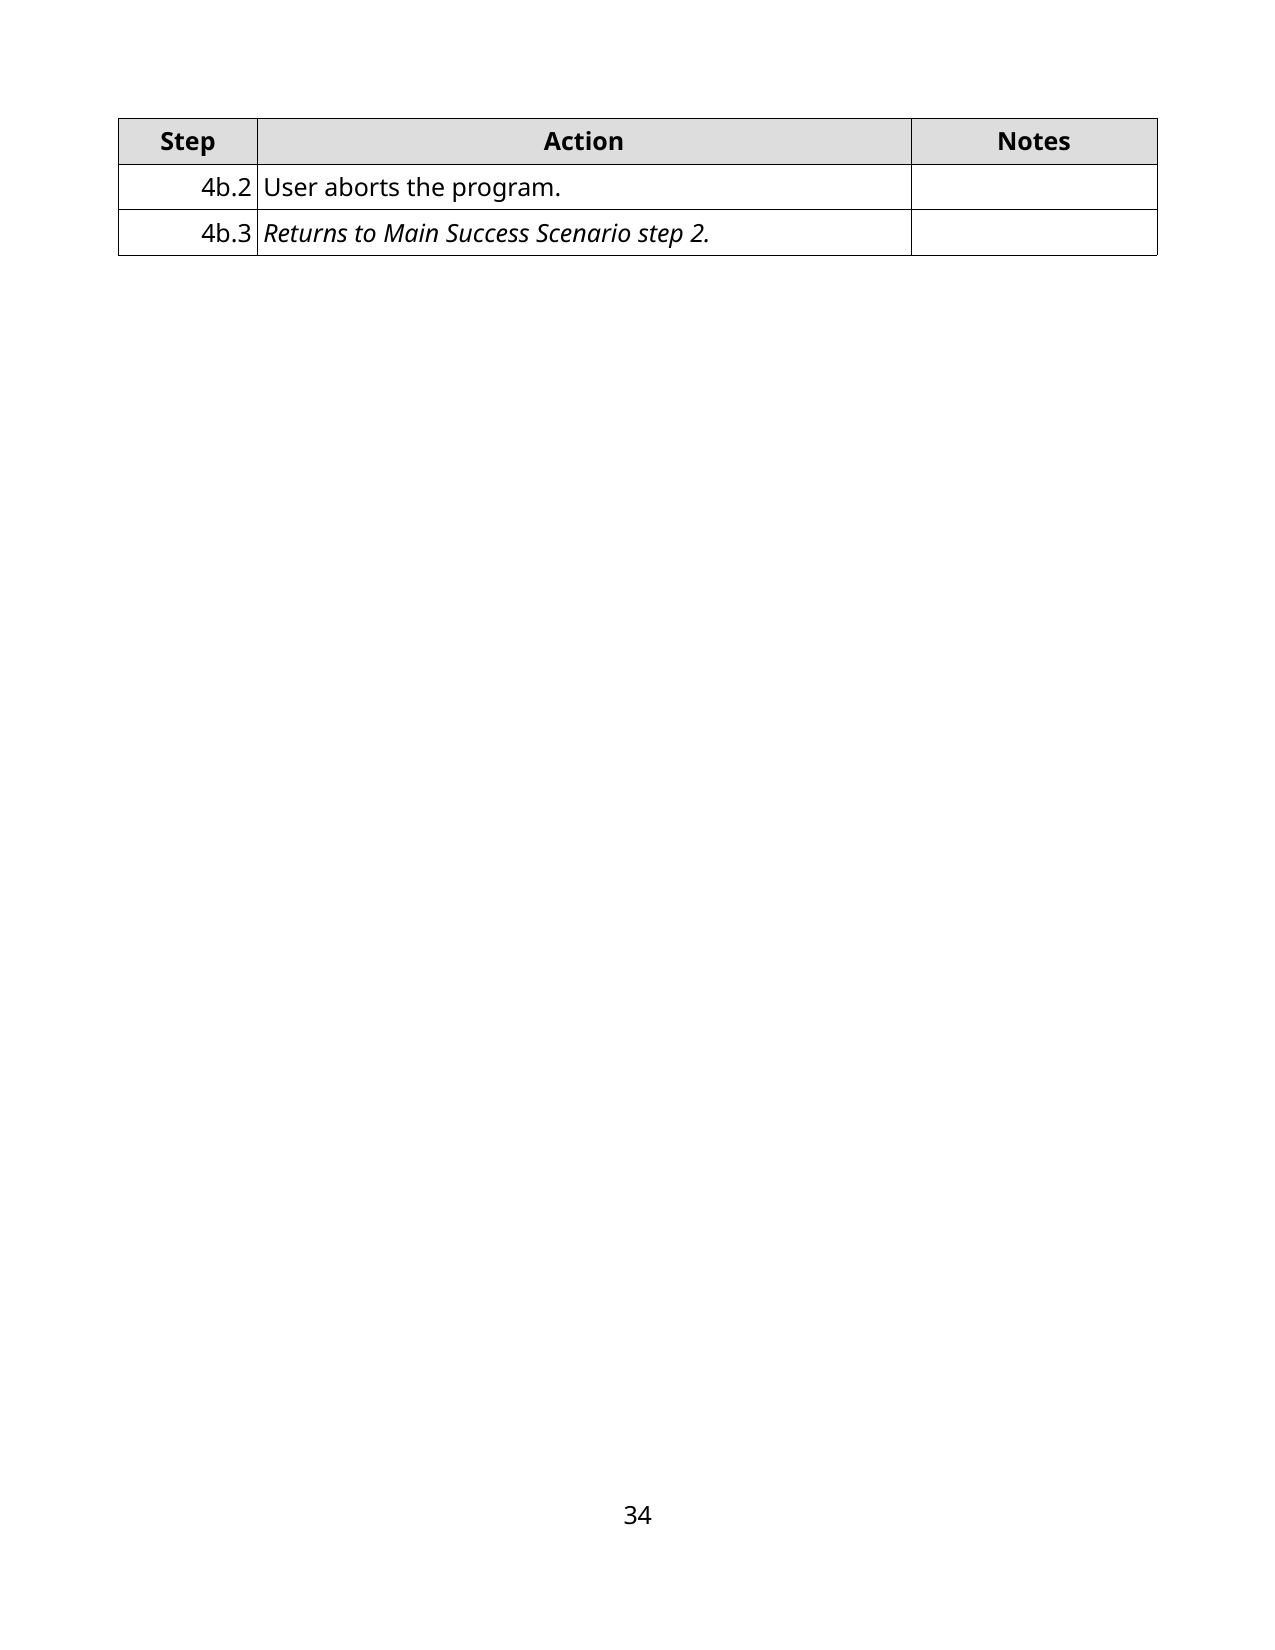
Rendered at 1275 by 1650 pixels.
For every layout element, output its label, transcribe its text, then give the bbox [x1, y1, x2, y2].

table_cell 4b.3 [119, 210, 257, 255]
table_header Action [258, 119, 911, 164]
table_cell 4b.2 [119, 165, 257, 209]
table_cell Returns to Main Success Scenario step 2. [258, 210, 911, 255]
table_header Notes [912, 119, 1157, 164]
table_cell [912, 210, 1157, 255]
table_cell User aborts the program. [258, 165, 911, 209]
table_cell [912, 165, 1157, 209]
table_header Step [119, 119, 257, 164]
